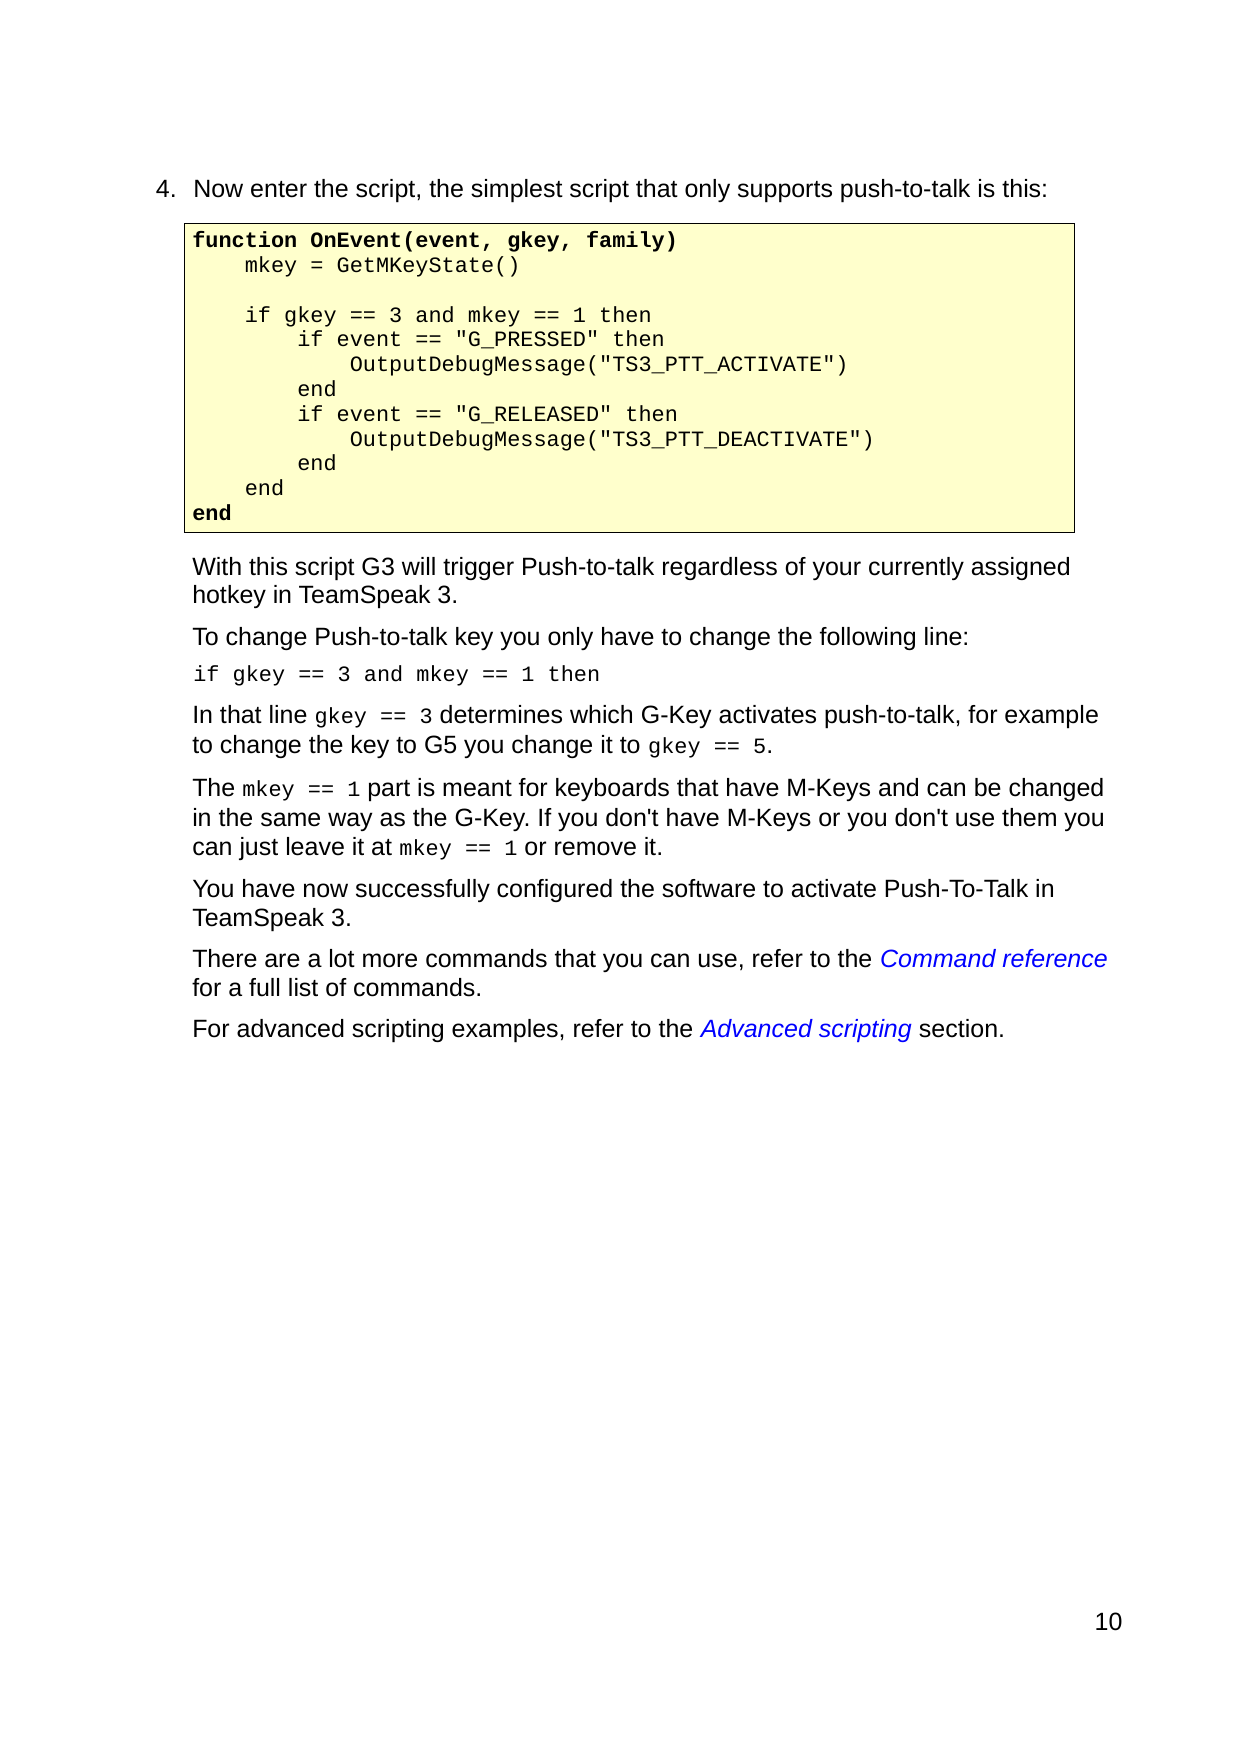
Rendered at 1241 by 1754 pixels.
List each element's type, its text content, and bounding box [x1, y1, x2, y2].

text function OnEvent(event, gkey, family) [1075, 229, 1122, 254]
text mkey = GetMKeyState() [1075, 254, 1122, 279]
text With this script G3 will trigger Push-to-talk regardless of your currently assigned hotkey in TeamSpeak 3. [192, 552, 1122, 609]
text To change Push-to-talk key you only have to change the following line: [192, 622, 1122, 650]
text In that line gkey == 3 determines which G-Key activates push-to-talk, for example to change the key to G5 you change it to gkey == 5. [192, 700, 1122, 760]
list Now enter the script, the simplest script that only supports push-to-talk is this: [156, 174, 1122, 202]
text There are a lot more commands that you can use, refer to the Command reference for a full list of commands. [192, 944, 1122, 1001]
text The mkey == 1 part is meant for keyboards that have M-Keys and can be changed in the same way as the G-Key. If you don't have M-Keys or you don't use them you can just leave it at mkey == 1 or remove it. [192, 773, 1122, 861]
text end end [1075, 477, 1122, 527]
list if gkey == 3 and mkey == 1 then [156, 663, 1122, 688]
text You have now successfully configured the software to activate Push-To-Talk in TeamSpeak 3. [192, 874, 1122, 931]
text if gkey == 3 and mkey == 1 then if event == "G_PRESSED" then OutputDebugMessage("TS3_PTT_ACTIVATE") end if event == "G_RELEASED" then OutputDebugMessage("TS3_PTT_DEACTIVATE") end [1075, 304, 1122, 477]
text For advanced scripting examples, refer to the Advanced scripting section. [192, 1014, 1122, 1043]
